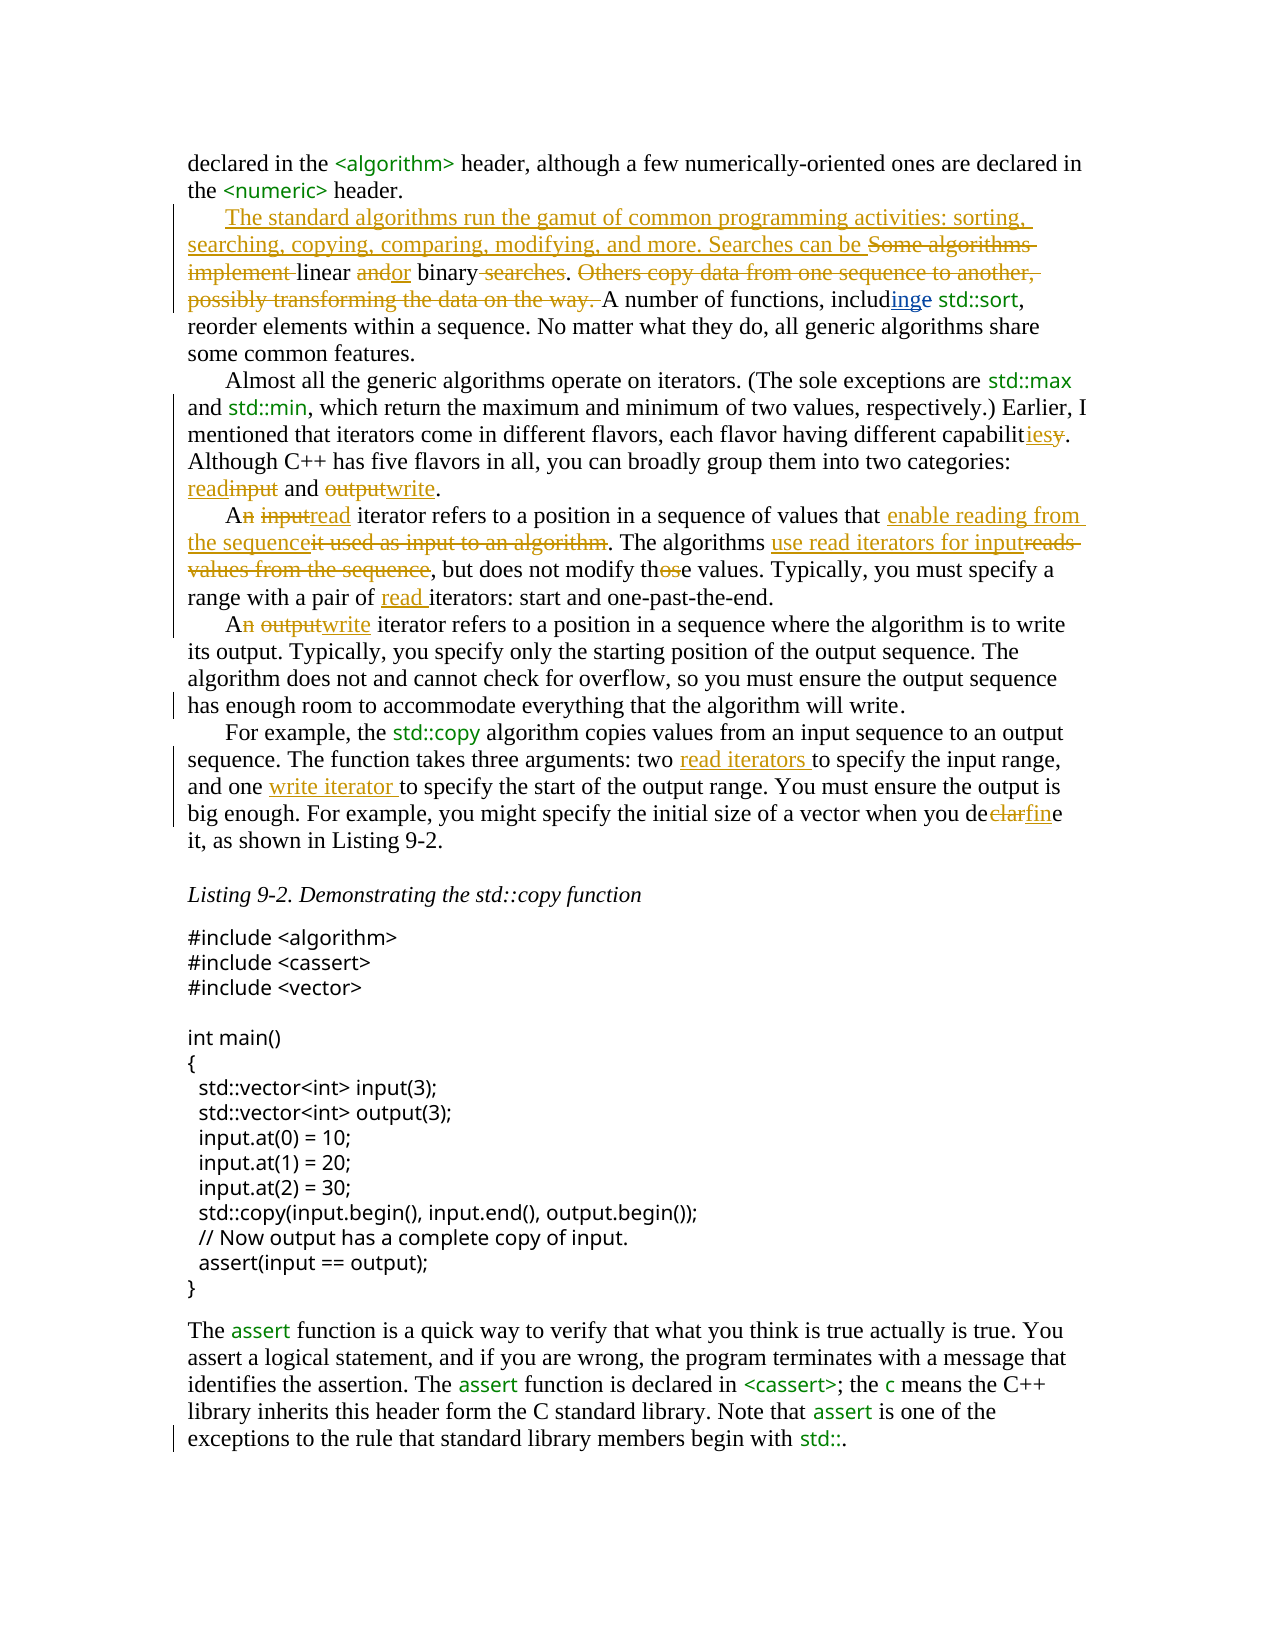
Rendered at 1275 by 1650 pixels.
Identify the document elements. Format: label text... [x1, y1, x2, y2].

text A read iterator refers to a position in a sequence of values that enable reading from the sequence. The algorithms use read iterators for input, but does not modify the values. Typically, you must specify a range with a pair of read iterators: start and one-past-the-end. [187, 502, 1087, 610]
text #include <algorithm> [187, 925, 1072, 950]
text For example, the std::copy algorithm copies values from an input sequence to an output sequence. The function takes three arguments: two read iterators to specify the input range, and one write iterator to specify the start of the output range. You must ensure the output is big enough. For example, you might specify the initial size of a vector when you define it, as shown in Listing 9-2. [187, 719, 1087, 854]
text input.at(0) = 10; [187, 1125, 1072, 1150]
text assert(input == output); [187, 1250, 1072, 1275]
text Listing 9-2. Demonstrating the std::copy function [187, 879, 1087, 908]
text The assert function is a quick way to verify that what you think is true actually is true. You assert a logical statement, and if you are wrong, the program terminates with a message that identifies the assertion. The assert function is declared in <cassert>; the c means the C++ library inherits this header form the C standard library. Note that assert is one of the exceptions to the rule that standard library members begin with std::. [187, 1317, 1087, 1452]
text // Now output has a complete copy of input. [187, 1225, 1072, 1250]
text The standard algorithms run the gamut of common programming activities: sorting, searching, copying, comparing, modifying, and more. Searches can be linear or binary. A number of functions, including std::sort, reorder elements within a sequence. No matter what they do, all generic algorithms share some common features. [187, 204, 1087, 367]
text input.at(2) = 30; [187, 1175, 1072, 1200]
text input.at(1) = 20; [187, 1150, 1072, 1175]
text Almost all the generic algorithms operate on iterators. (The sole exceptions are std::max and std::min, which return the maximum and minimum of two values, respectively.) Earlier, I mentioned that iterators come in different flavors, each flavor having different capabilities. Although C++ has five flavors in all, you can broadly group them into two categories: read and write. [187, 367, 1087, 502]
text #include <vector> [187, 975, 1072, 1000]
text declared in the <algorithm> header, although a few numerically-oriented ones are declared in the <numeric> header. [187, 150, 1087, 204]
text int main() [187, 1025, 1072, 1050]
text { [187, 1050, 1072, 1075]
text } [187, 1275, 1072, 1300]
text std::vector<int> input(3); [187, 1075, 1072, 1100]
text A write iterator refers to a position in a sequence where the algorithm is to write its output. Typically, you specify only the starting position of the output sequence. The algorithm does not and cannot check for overflow, so you must ensure the output sequence has enough room to accommodate everything that the algorithm will write. [187, 610, 1087, 719]
text std::vector<int> output(3); [187, 1100, 1072, 1125]
text std::copy(input.begin(), input.end(), output.begin()); [187, 1200, 1072, 1225]
text #include <cassert> [187, 950, 1072, 975]
